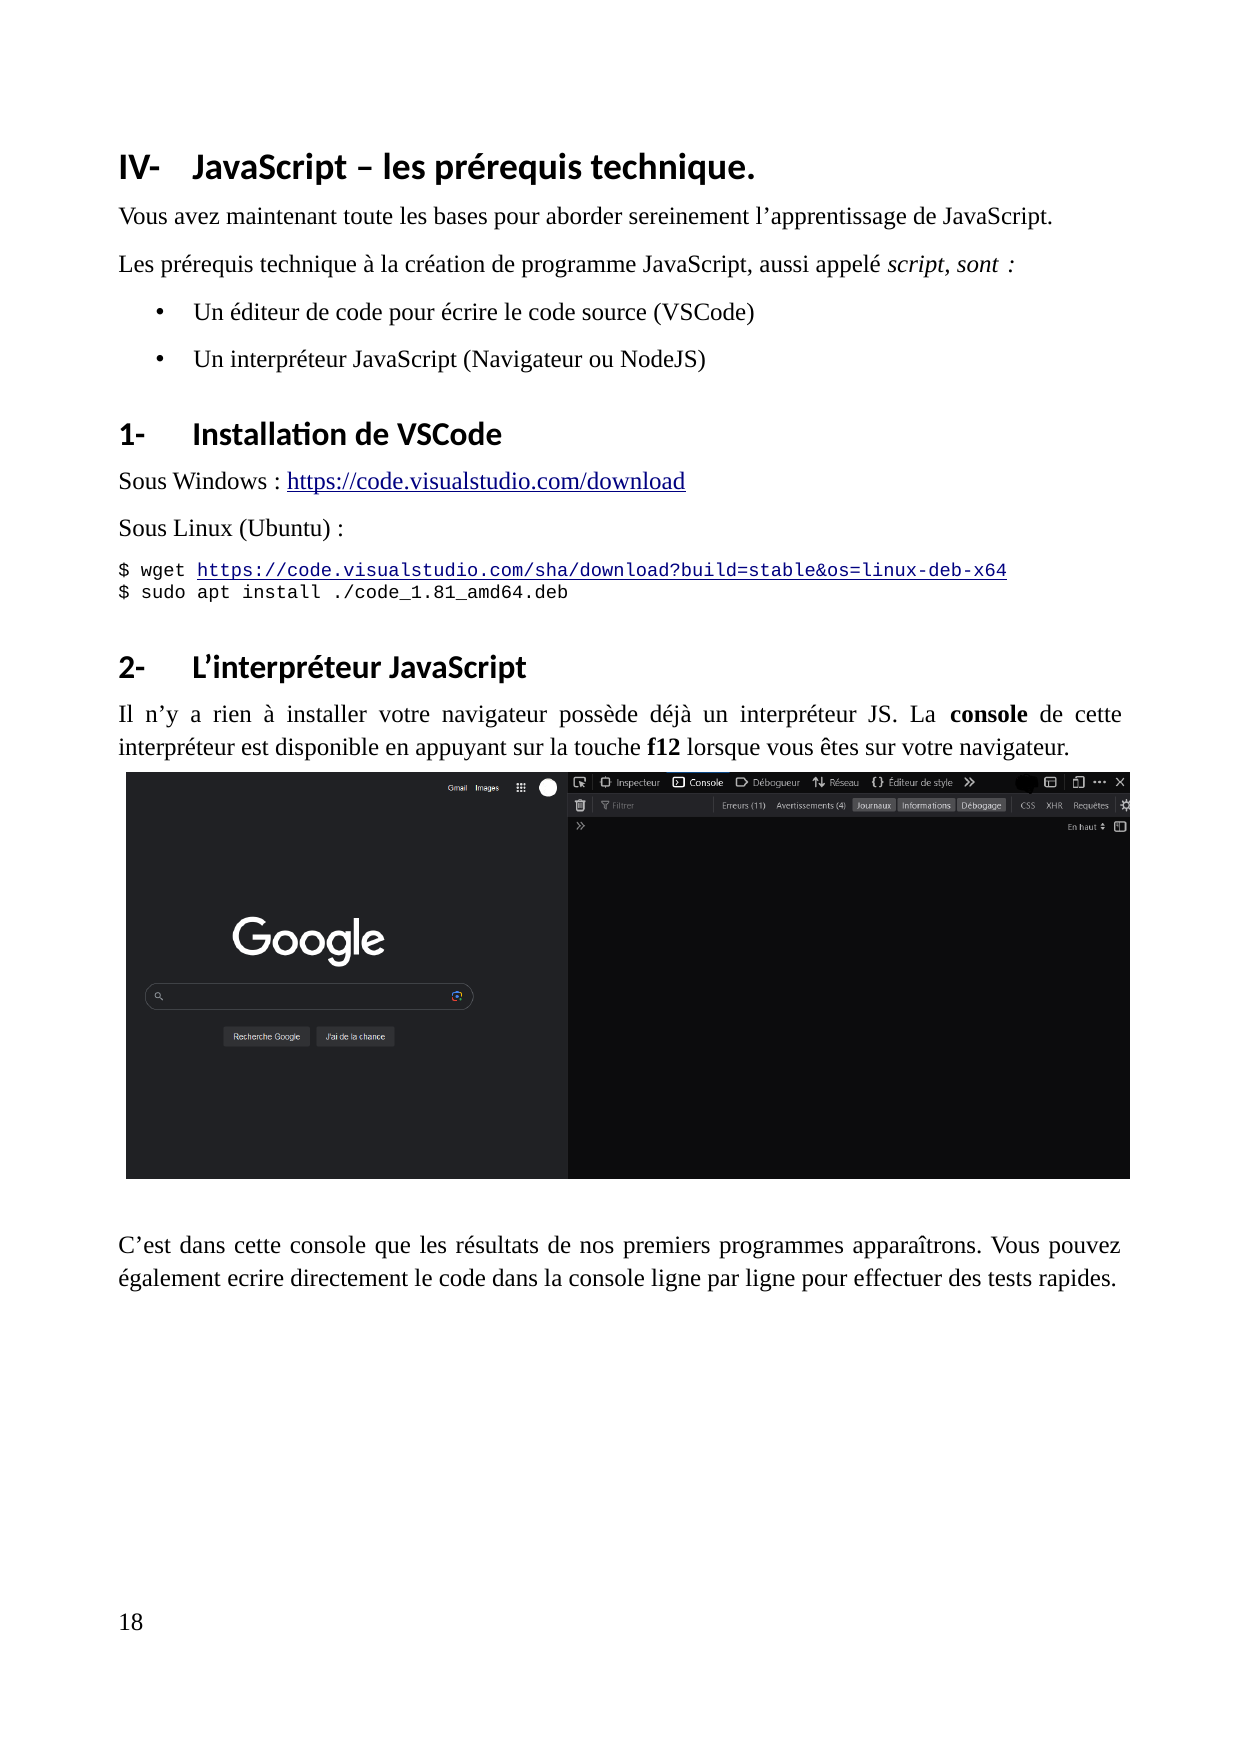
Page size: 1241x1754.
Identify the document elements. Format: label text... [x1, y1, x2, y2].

text Les prérequis technique à la création de programme JavaScript, aussi appelé script, sont : [118, 249, 1122, 278]
subtitle JavaScript – les prérequis technique. [118, 143, 1122, 189]
subtitle L’interpréteur JavaScript [118, 646, 1122, 686]
picture [126, 772, 1130, 1179]
list Un éditeur de code pour écrire le code source (VSCode) [156, 297, 1122, 325]
text $ sudo apt install ./code_1.81_amd64.deb [118, 582, 1122, 604]
text $ wget https://code.visualstudio.com/sha/download?build=stable&os=linux-deb-x64 [118, 561, 1122, 582]
text Il n’y a rien à installer votre navigateur possède déjà un interpréteur JS. La console de cette interpréteur est disponible en appuyant sur la touche f12 lorsque vous êtes sur votre navigateur. [118, 699, 1122, 761]
list Un interpréteur JavaScript (Navigateur ou NodeJS) [156, 344, 1122, 373]
text Sous Linux (Ubuntu) : [118, 513, 1122, 542]
subtitle Installation de VSCode [118, 413, 1122, 453]
text Sous Windows : https://code.visualstudio.com/download [118, 466, 1122, 495]
text C’est dans cette console que les résultats de nos premiers programmes apparaîtrons. Vous pouvez également ecrire directement le code dans la console ligne par ligne pour effectuer des tests rapides. [118, 1230, 1122, 1292]
text Vous avez maintenant toute les bases pour aborder sereinement l’apprentissage de JavaScript. [118, 201, 1122, 230]
